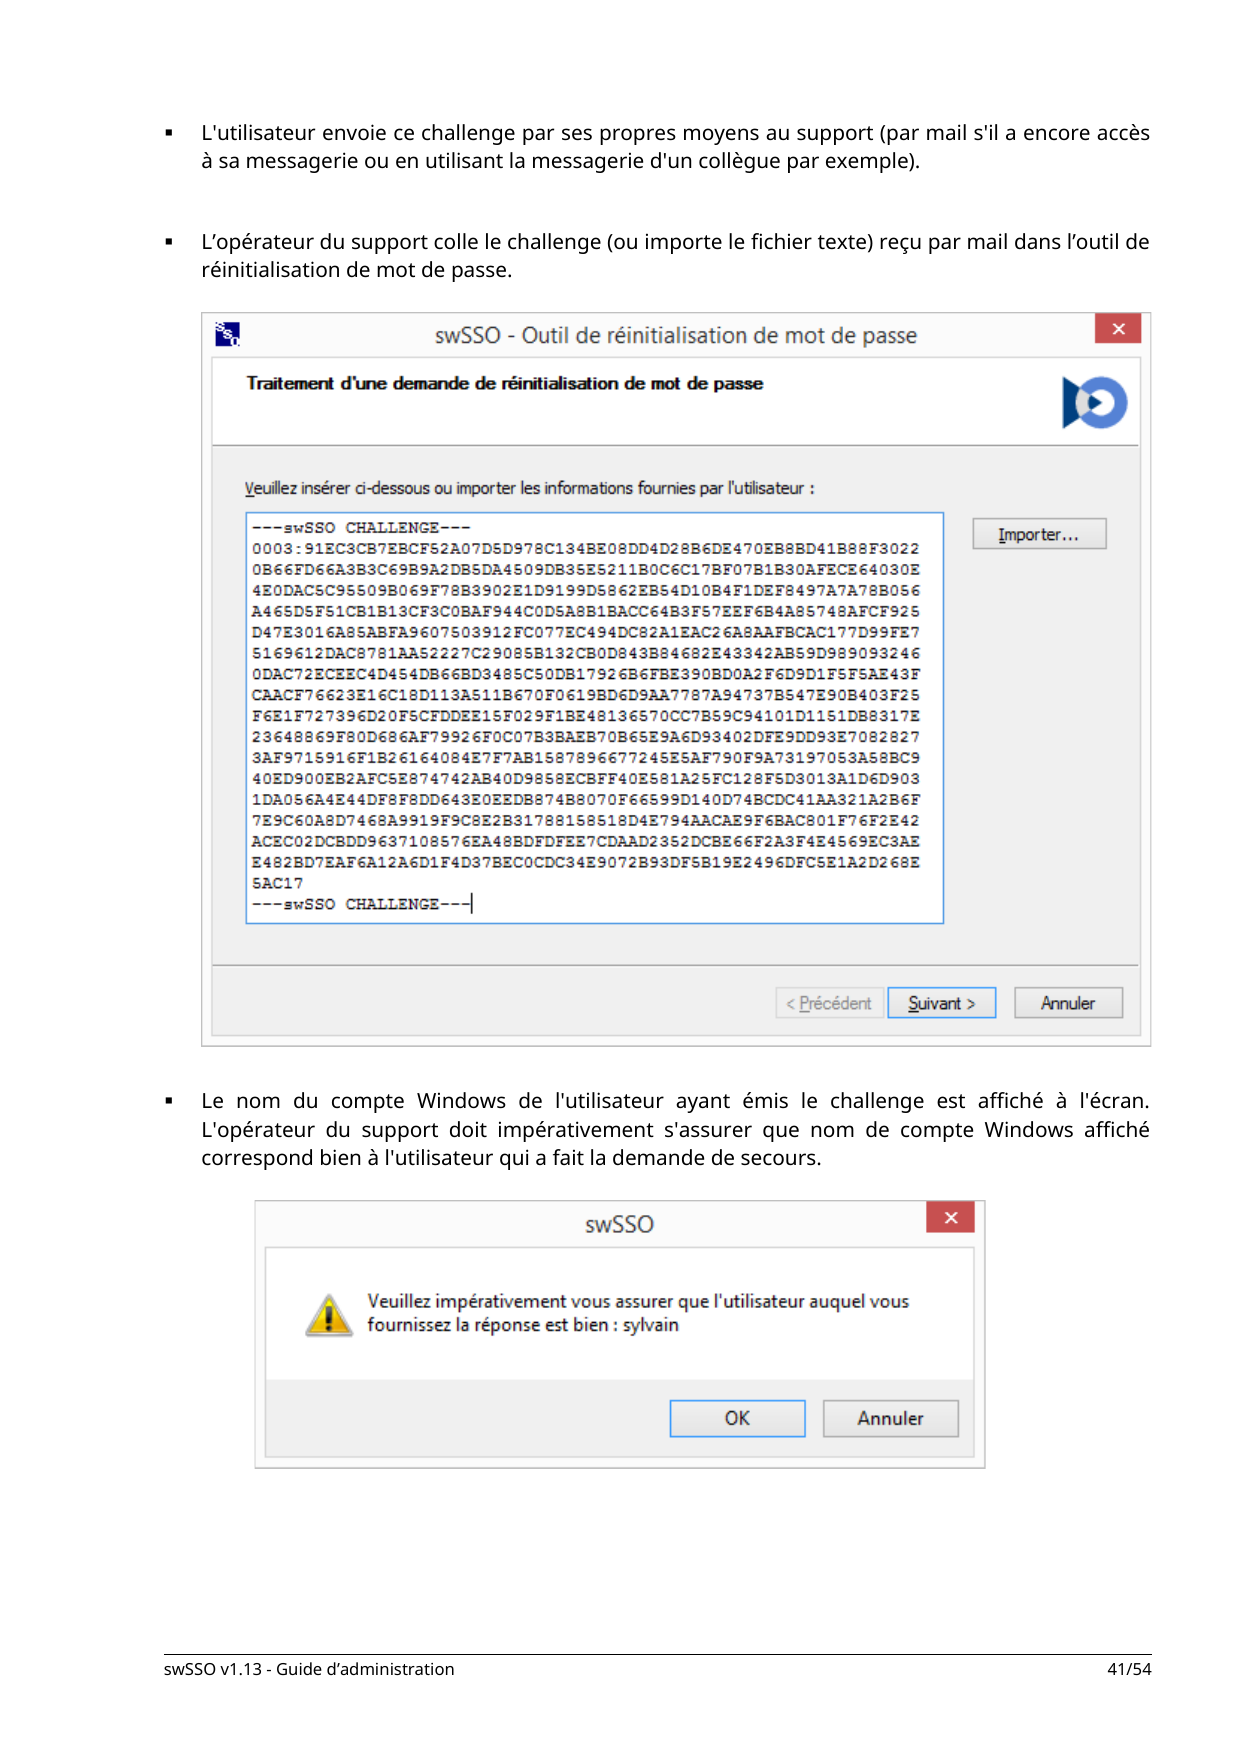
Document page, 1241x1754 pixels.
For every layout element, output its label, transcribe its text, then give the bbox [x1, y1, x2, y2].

list Le nom du compte Windows de l'utilisateur ayant émis le challenge est affiché à l'écran. L'opérateur du support doit impérativement s'assurer que nom de compte Windows affiché correspond bien à l'utilisateur qui a fait la demande de secours. [164, 1087, 1152, 1172]
picture [201, 312, 1152, 1047]
list L’opérateur du support colle le challenge (ou importe le fichier texte) reçu par mail dans l’outil de réinitialisation de mot de passe. [164, 227, 1152, 284]
list L'utilisateur envoie ce challenge par ses propres moyens au support (par mail s'il a encore accès à sa messagerie ou en utilisant la messagerie d'un collègue par exemple). [164, 118, 1152, 175]
picture [254, 1200, 986, 1469]
